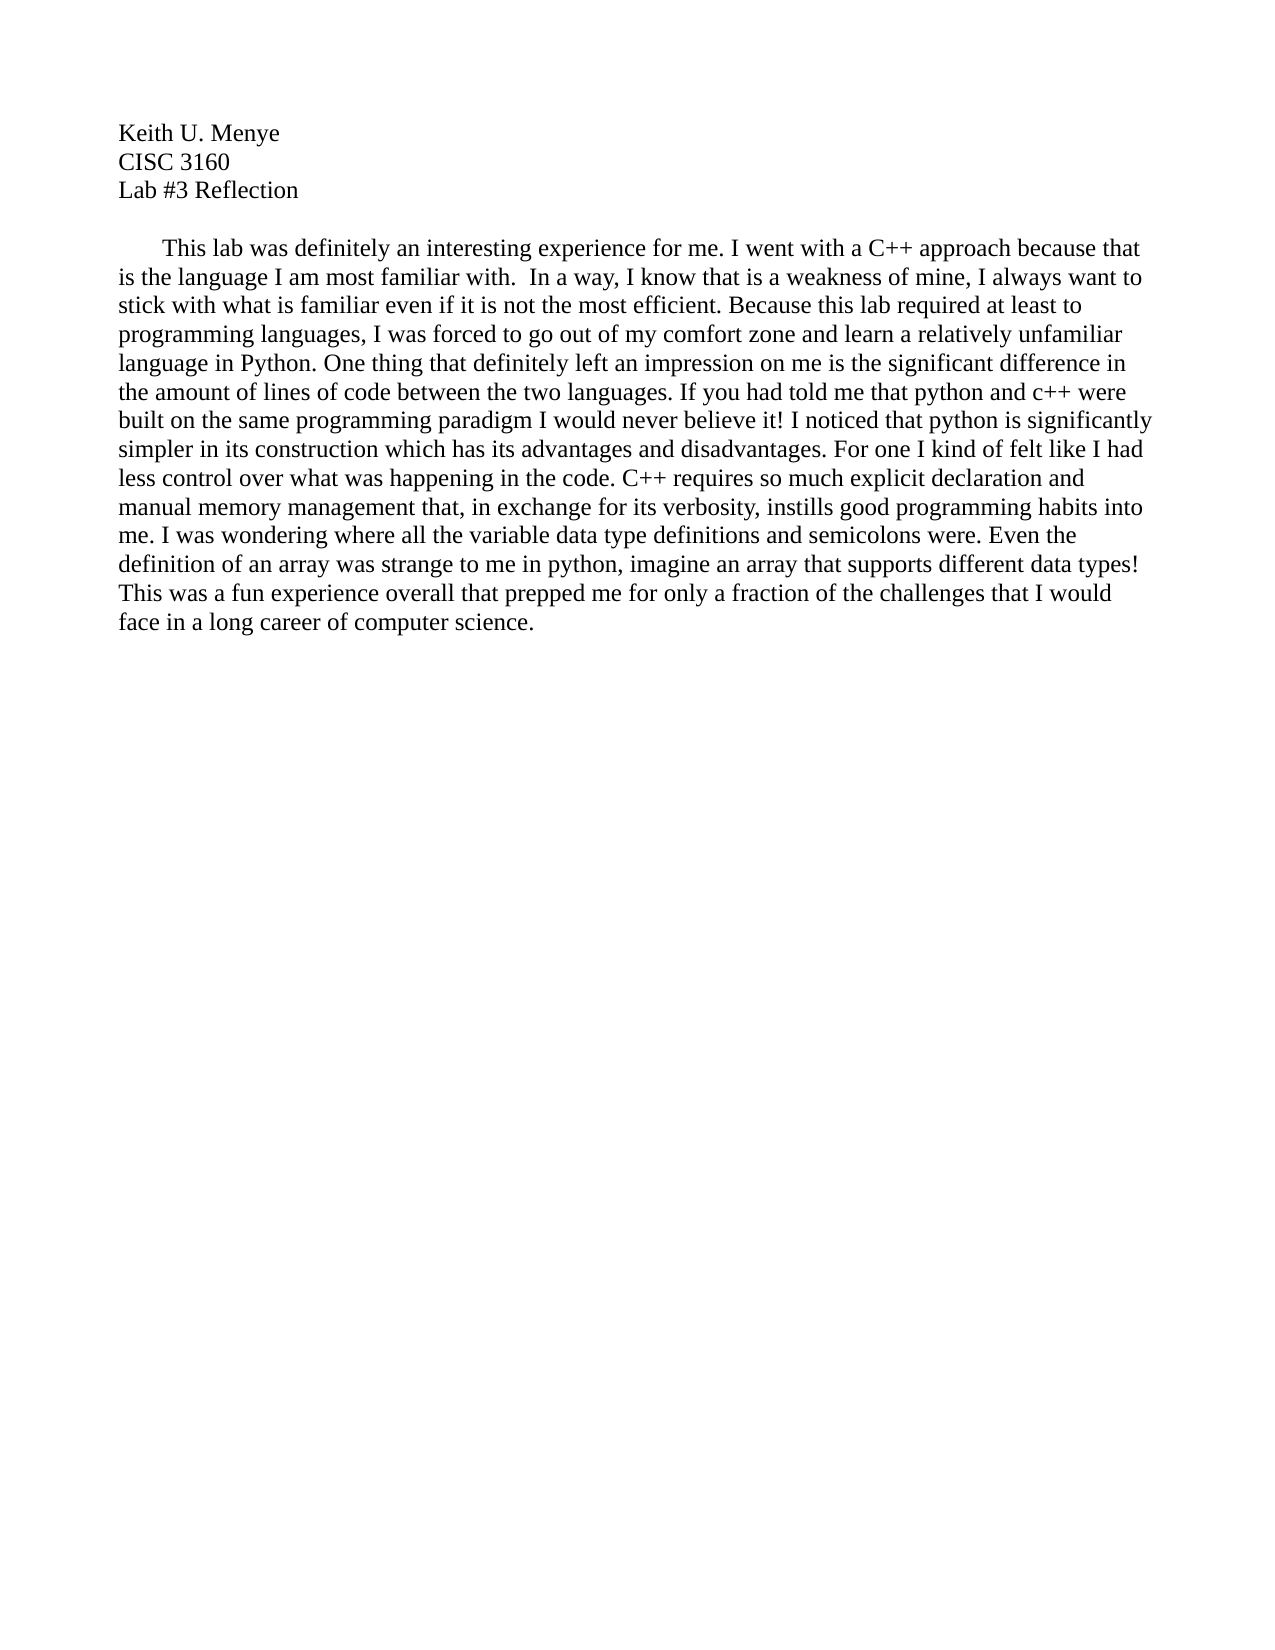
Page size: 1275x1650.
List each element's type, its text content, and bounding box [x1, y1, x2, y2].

text CISC 3160 [118, 147, 1157, 176]
text This lab was definitely an interesting experience for me. I went with a C++ approach because that is the language I am most familiar with. In a way, I know that is a weakness of mine, I always want to stick with what is familiar even if it is not the most efficient. Because this lab required at least to programming languages, I was forced to go out of my comfort zone and learn a relatively unfamiliar language in Python. One thing that definitely left an impression on me is the significant difference in the amount of lines of code between the two languages. If you had told me that python and c++ were built on the same programming paradigm I would never believe it! I noticed that python is significantly simpler in its construction which has its advantages and disadvantages. For one I kind of felt like I had less control over what was happening in the code. C++ requires so much explicit declaration and manual memory management that, in exchange for its verbosity, instills good programming habits into me. I was wondering where all the variable data type definitions and semicolons were. Even the definition of an array was strange to me in python, imagine an array that supports different data types! This was a fun experience overall that prepped me for only a fraction of the challenges that I would face in a long career of computer science. [118, 233, 1157, 636]
text Lab #3 Reflection [118, 176, 1157, 204]
text Keith U. Menye [118, 118, 1157, 147]
